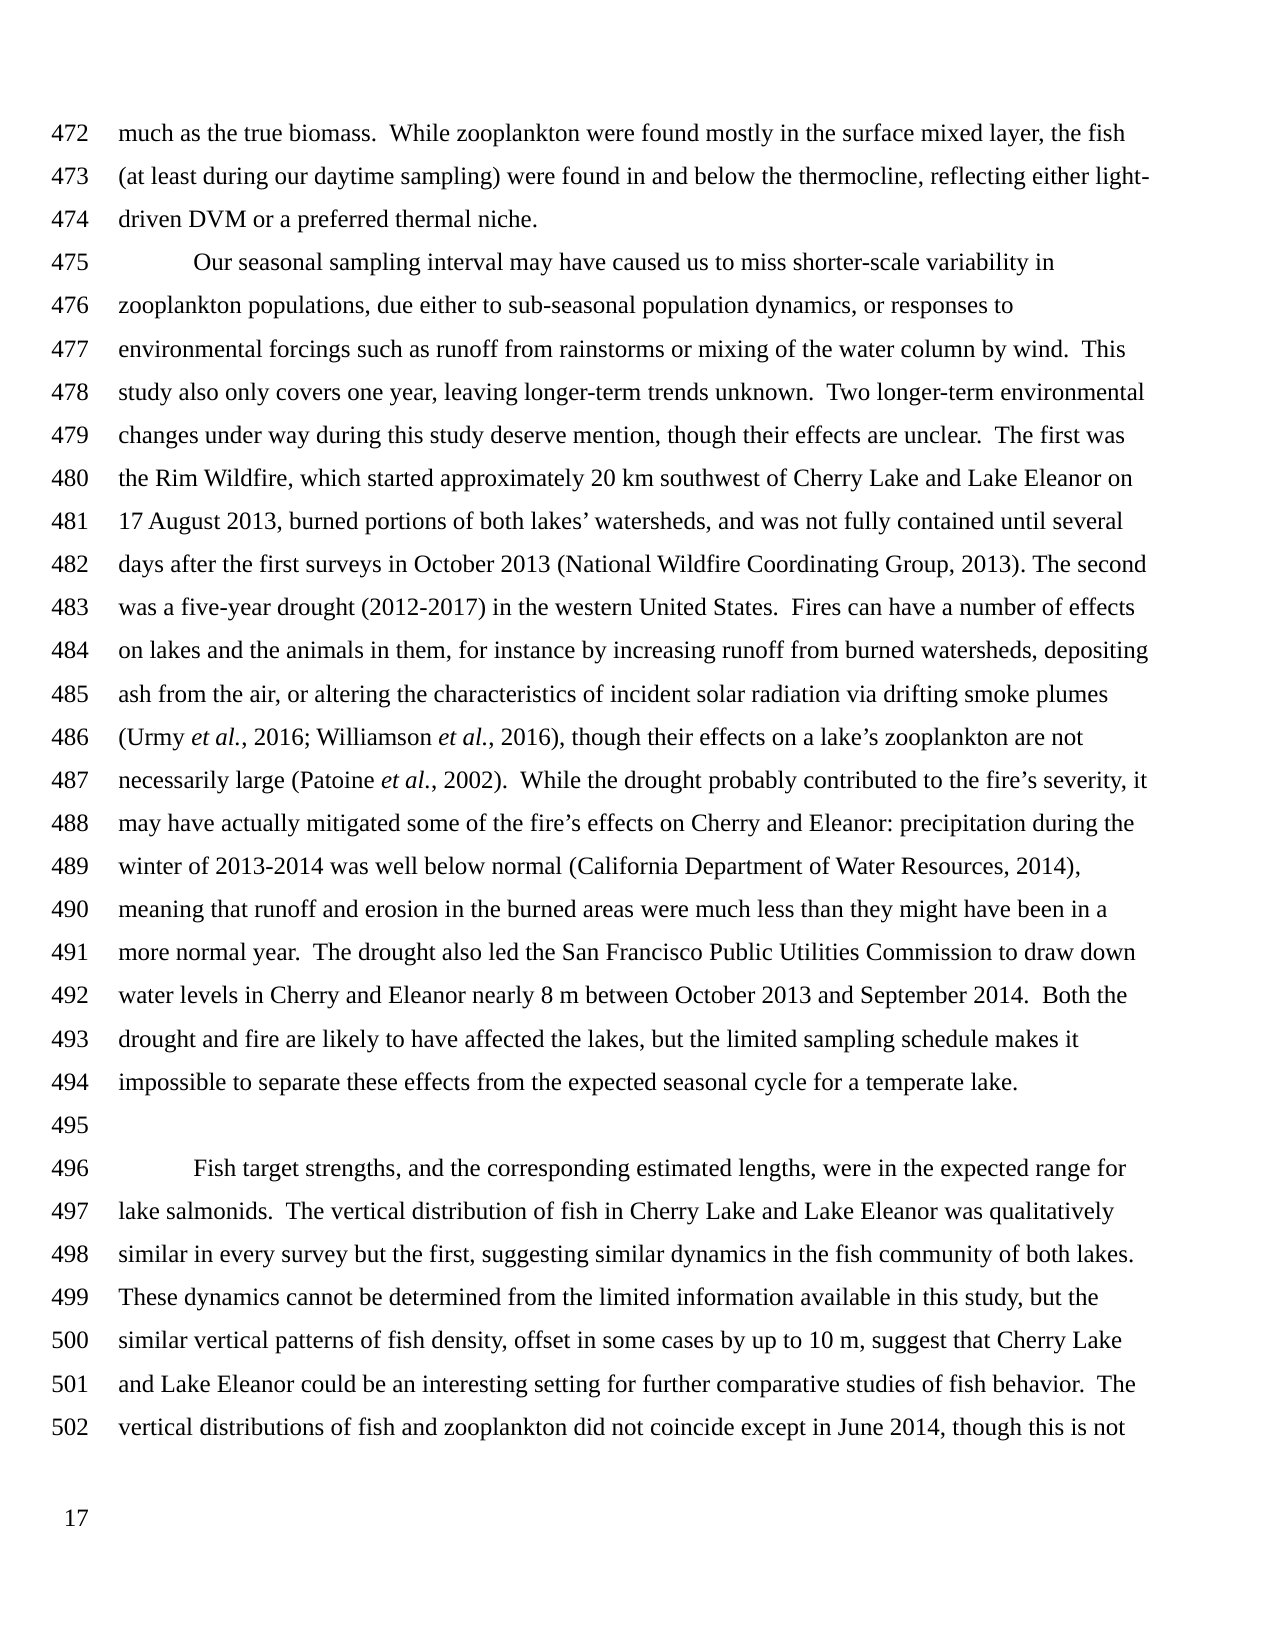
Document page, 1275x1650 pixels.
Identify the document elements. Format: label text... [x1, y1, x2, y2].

text Our seasonal sampling interval may have caused us to miss shorter-scale variability in zooplankton populations, due either to sub-seasonal population dynamics, or responses to environmental forcings such as runoff from rainstorms or mixing of the water column by wind. This study also only covers one year, leaving longer-term trends unknown. Two longer-term environmental changes under way during this study deserve mention, though their effects are unclear. The first was the Rim Wildfire, which started approximately 20 km southwest of Cherry Lake and Lake Eleanor on 17 August 2013, burned portions of both lakes’ watersheds, and was not fully contained until several days after the first surveys in October 2013 (National Wildfire Coordinating Group, 2013)⁠. The second was a five-year drought (2012-2017) in the western United States. Fires can have a number of effects on lakes and the animals in them, for instance by increasing runoff from burned watersheds, depositing ash from the air, or altering the characteristics of incident solar radiation via drifting smoke plumes (Urmy et al., 2016; Williamson et al., 2016)⁠, though their effects on a lake’s zooplankton are not necessarily large (Patoine et al., 2002)⁠. While the drought probably contributed to the fire’s severity, it may have actually mitigated some of the fire’s effects on Cherry and Eleanor: precipitation during the winter of 2013-2014 was well below normal (California Department of Water Resources, 2014)⁠, meaning that runoff and erosion in the burned areas were much less than they might have been in a more normal year. The drought also led the San Francisco Public Utilities Commission to draw down water levels in Cherry and Eleanor nearly 8 m between October 2013 and September 2014. Both the drought and fire are likely to have affected the lakes, but the limited sampling schedule makes it impossible to separate these effects from the expected seasonal cycle for a temperate lake. [118, 247, 1157, 1096]
text Fish target strengths, and the corresponding estimated lengths, were in the expected range for lake salmonids. The vertical distribution of fish in Cherry Lake and Lake Eleanor was qualitatively similar in every survey but the first, suggesting similar dynamics in the fish community of both lakes. These dynamics cannot be determined from the limited information available in this study, but the similar vertical patterns of fish density, offset in some cases by up to 10 m, suggest that Cherry Lake and Lake Eleanor could be an interesting setting for further comparative studies of fish behavior. The vertical distributions of fish and zooplankton did not coincide except in June 2014, though this is not [118, 1153, 1157, 1441]
text much as the true biomass. While zooplankton were found mostly in the surface mixed layer, the fish (at least during our daytime sampling) were found in and below the thermocline, reflecting either light-driven DVM or a preferred thermal niche. [118, 118, 1157, 233]
